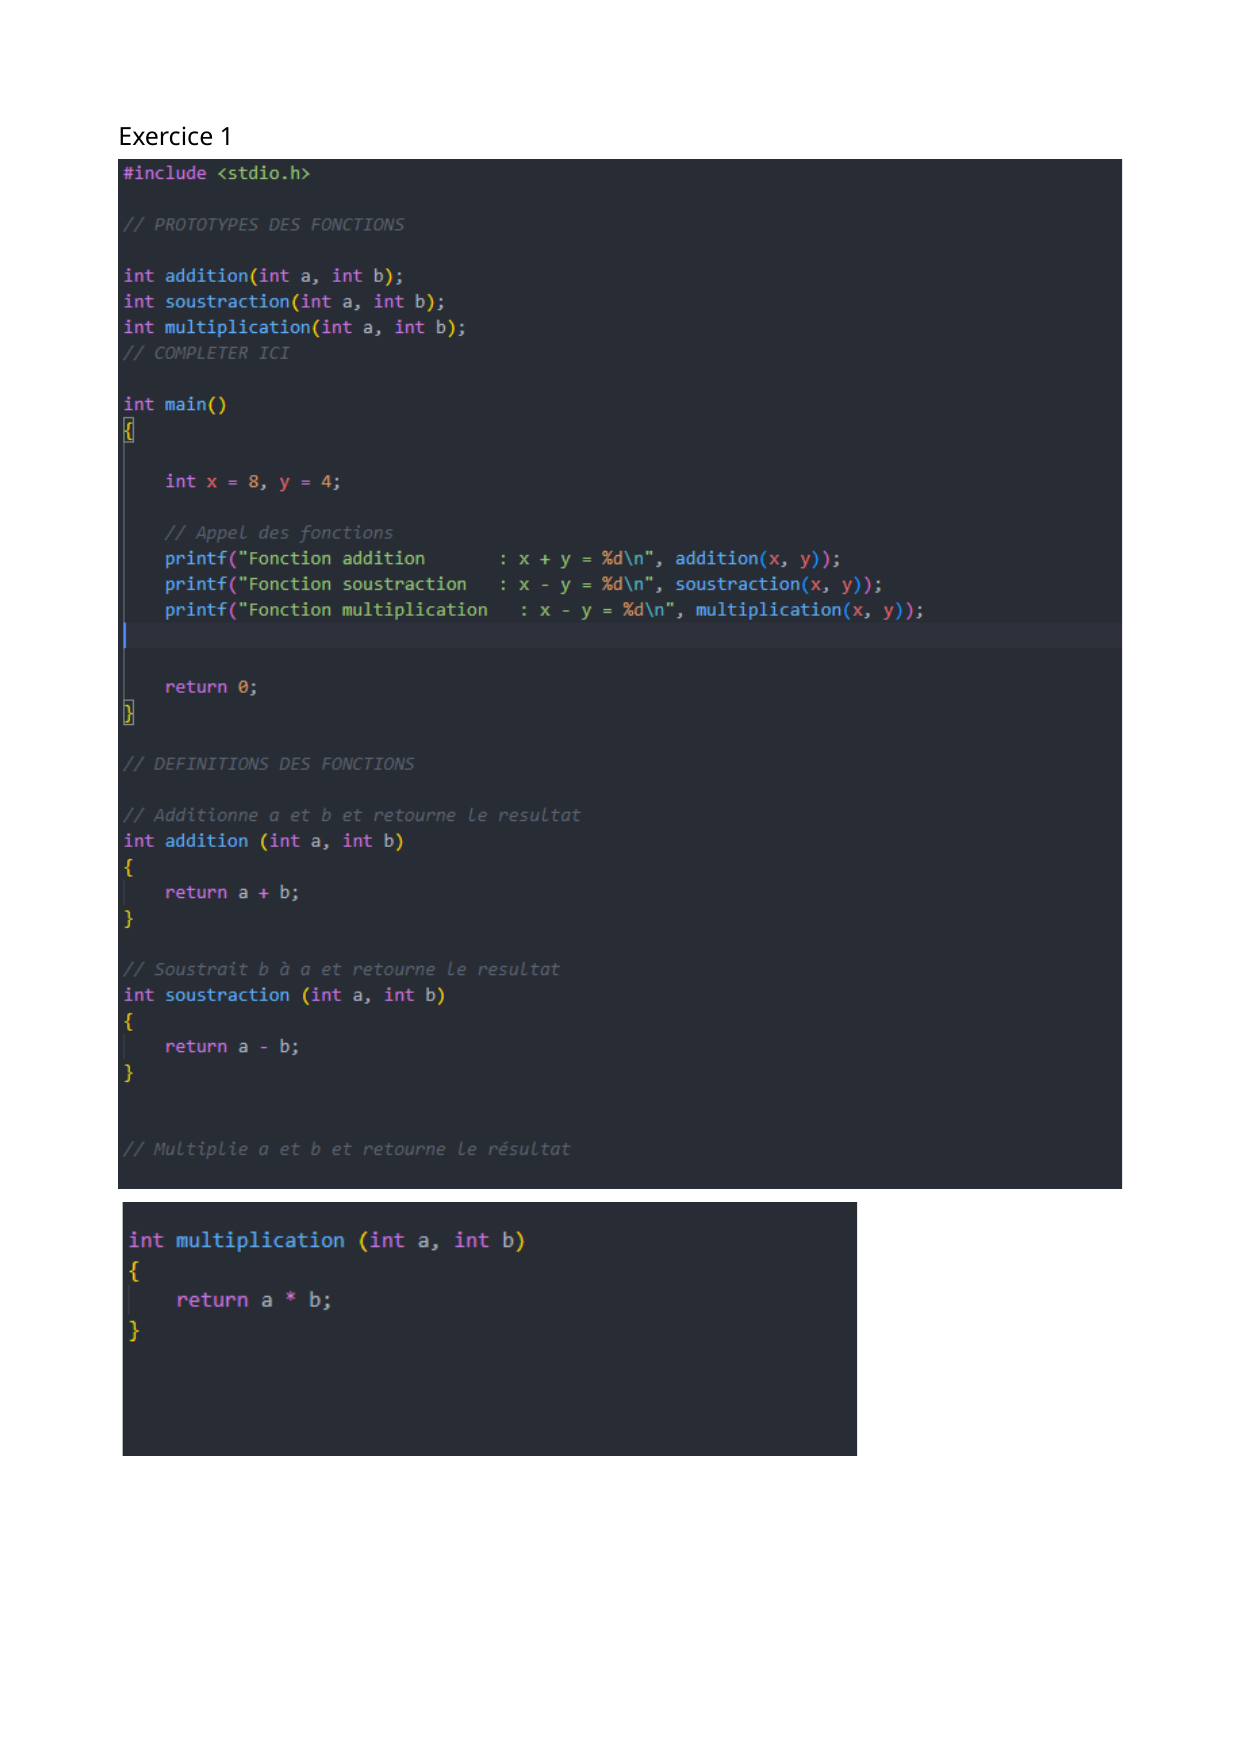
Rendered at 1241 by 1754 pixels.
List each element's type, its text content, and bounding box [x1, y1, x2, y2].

text Exercice 1 [118, 118, 1122, 152]
picture [122, 1202, 858, 1456]
picture [118, 159, 1123, 1189]
